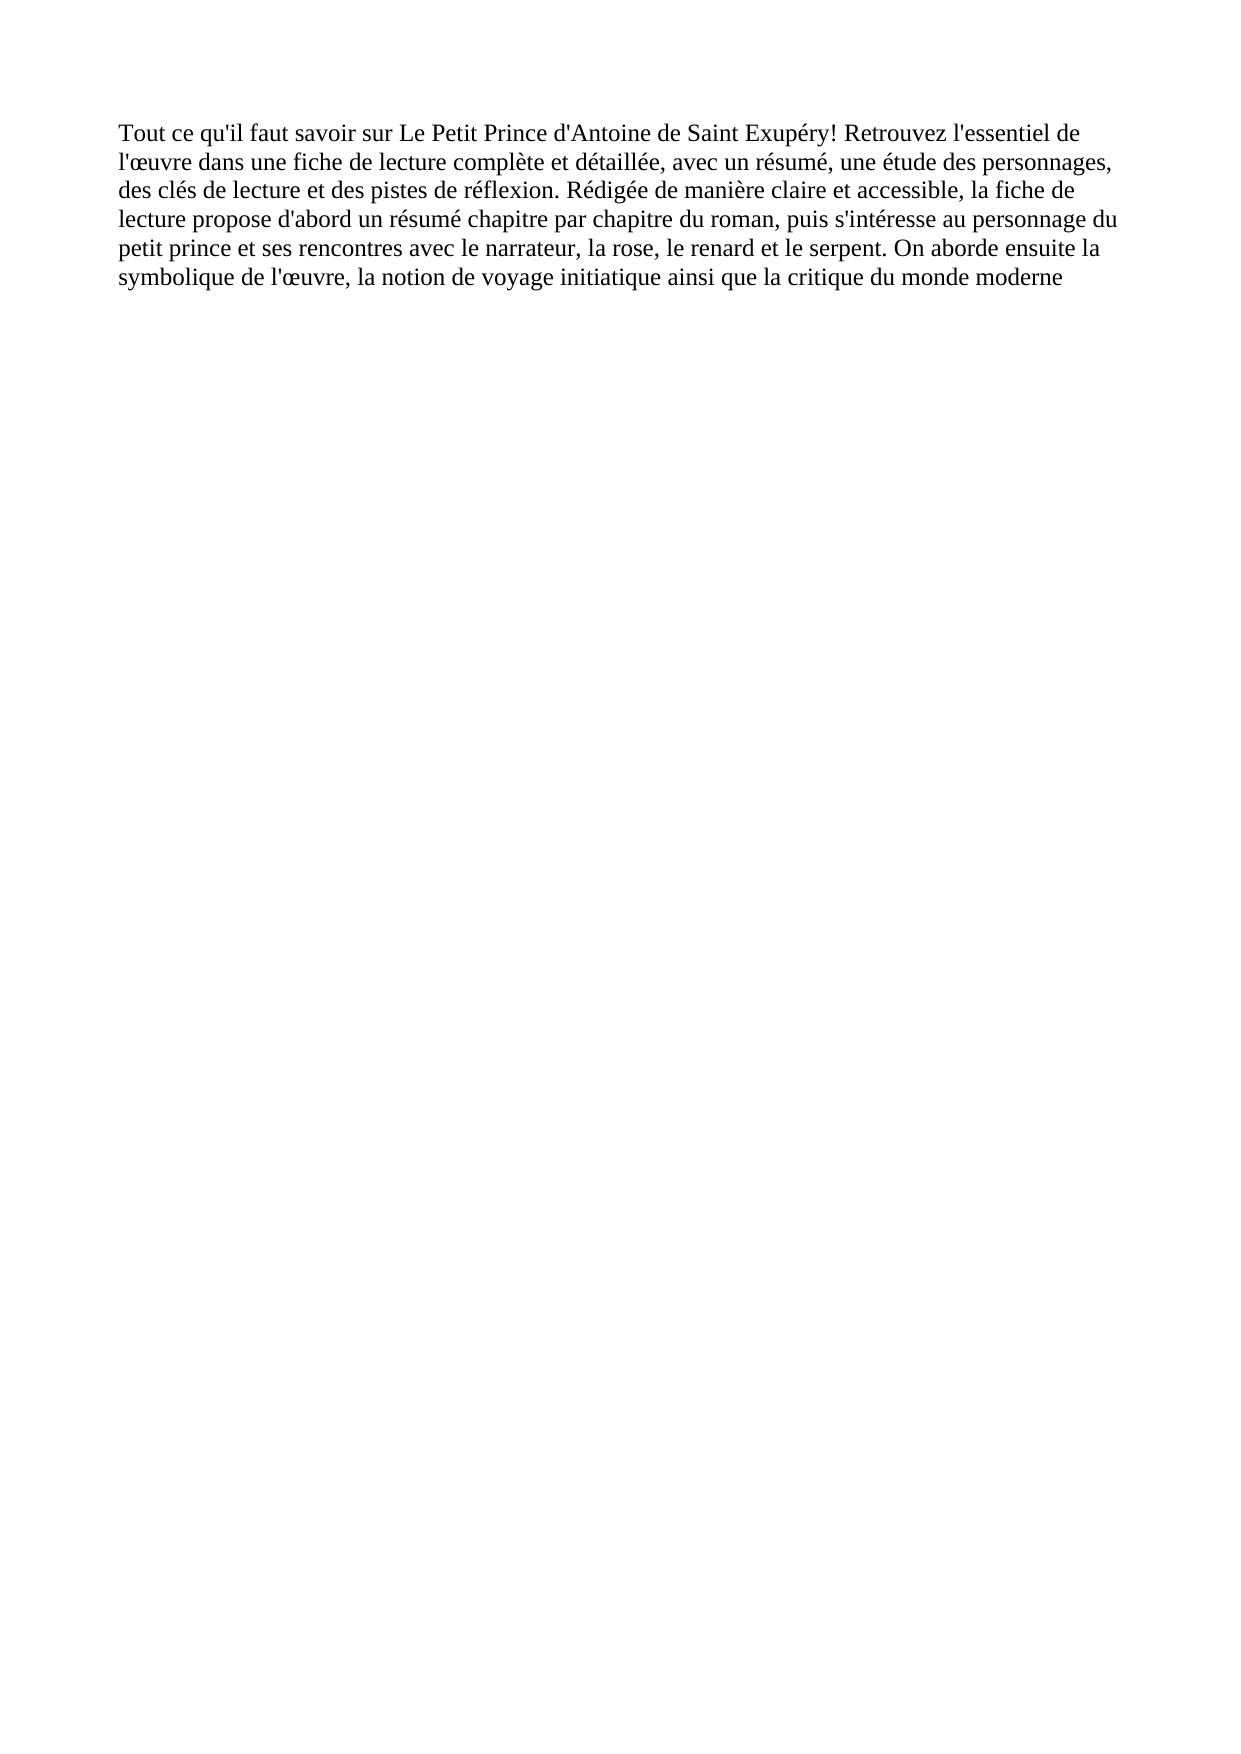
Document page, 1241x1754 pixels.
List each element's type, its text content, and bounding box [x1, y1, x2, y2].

text Tout ce qu'il faut savoir sur Le Petit Prince d'Antoine de Saint Exupéry! Retrouvez l'essentiel de l'œuvre dans une fiche de lecture complète et détaillée, avec un résumé, une étude des personnages, des clés de lecture et des pistes de réflexion. Rédigée de manière claire et accessible, la fiche de lecture propose d'abord un résumé chapitre par chapitre du roman, puis s'intéresse au personnage du petit prince et ses rencontres avec le narrateur, la rose, le renard et le serpent. On aborde ensuite la symbolique de l'œuvre, la notion de voyage initiatique ainsi que la critique du monde moderne [118, 118, 1122, 291]
